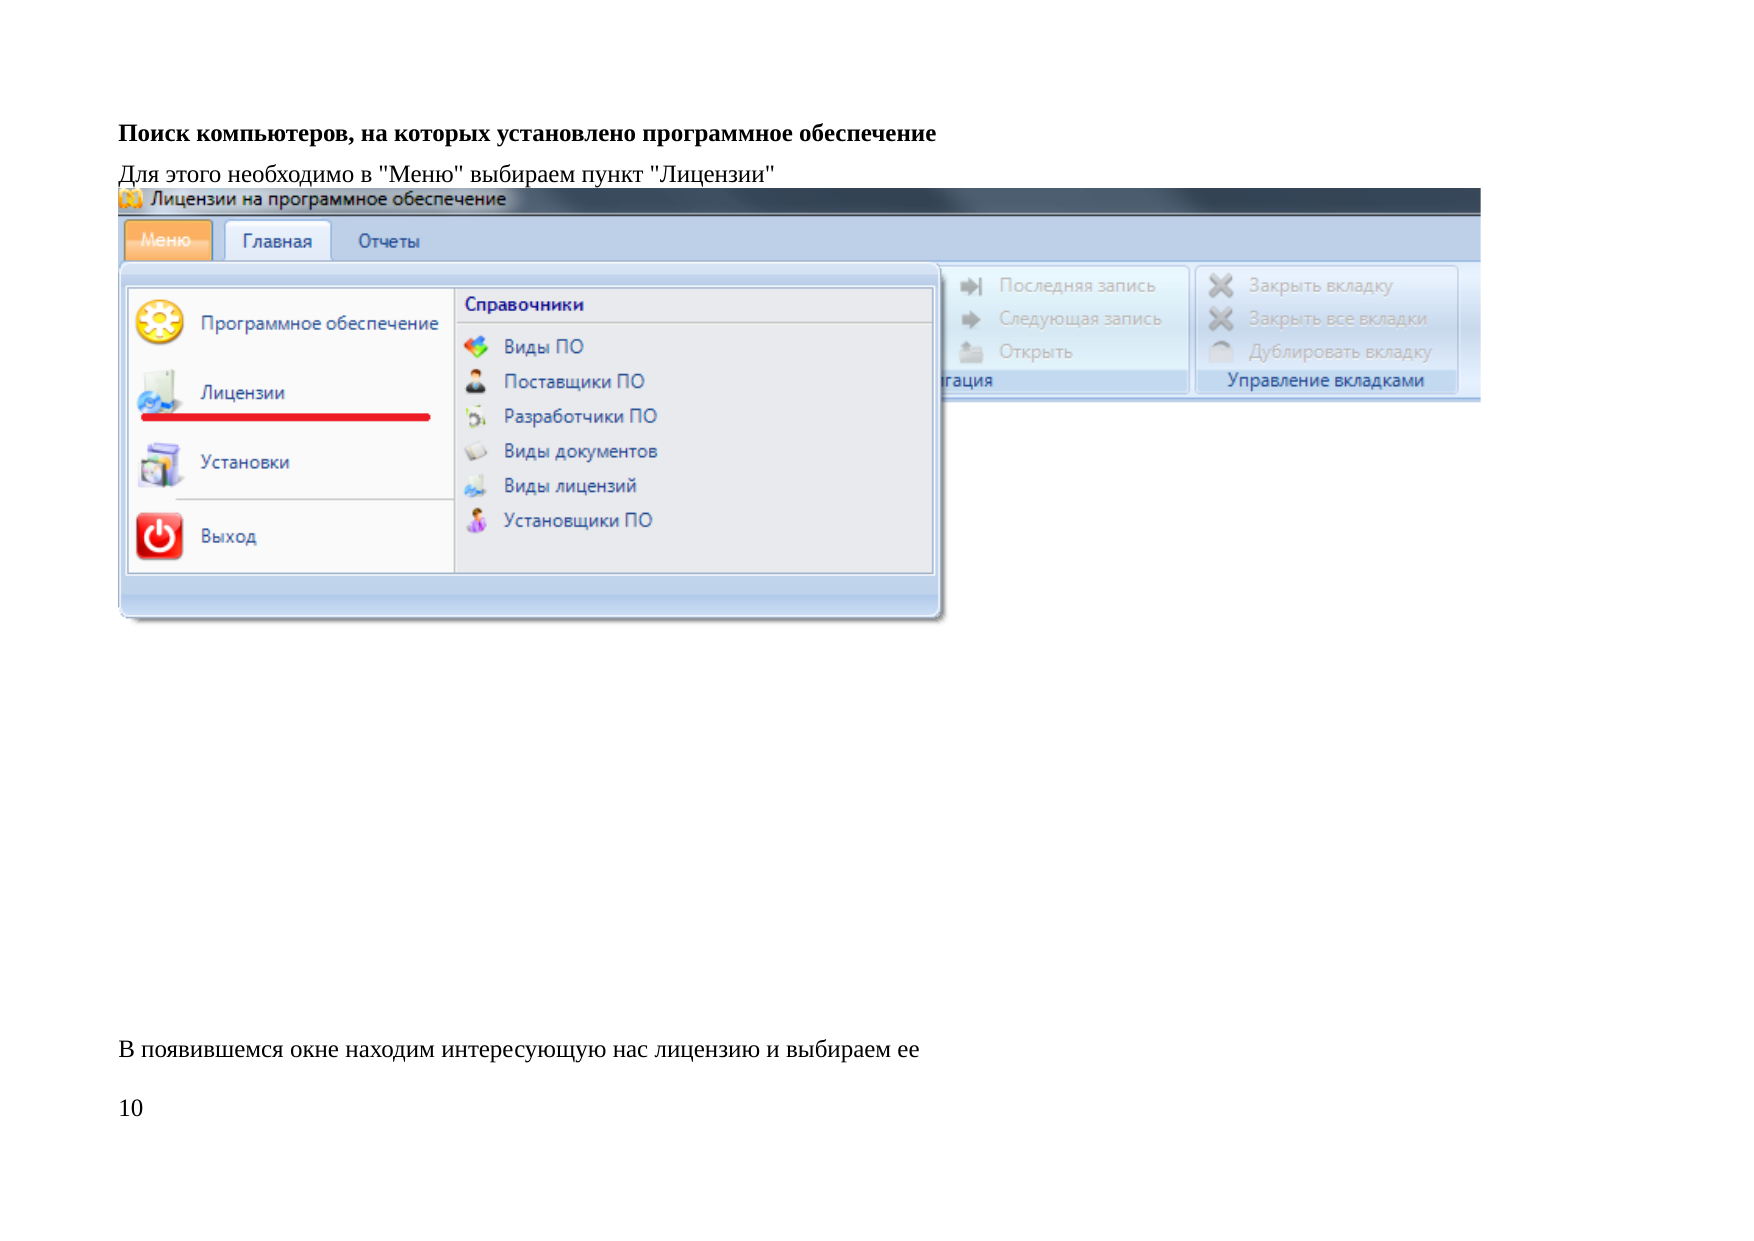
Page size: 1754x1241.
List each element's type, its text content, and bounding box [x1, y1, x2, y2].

subtitle Поиск компьютеров, на которых установлено программное обеспечение [118, 118, 1636, 147]
text Для этого необходимо в "Меню" выбираем пункт "Лицензии" [118, 159, 1636, 188]
text В появившемся окне находим интересующую нас лицензию и выбираем ее [118, 1034, 1636, 1063]
